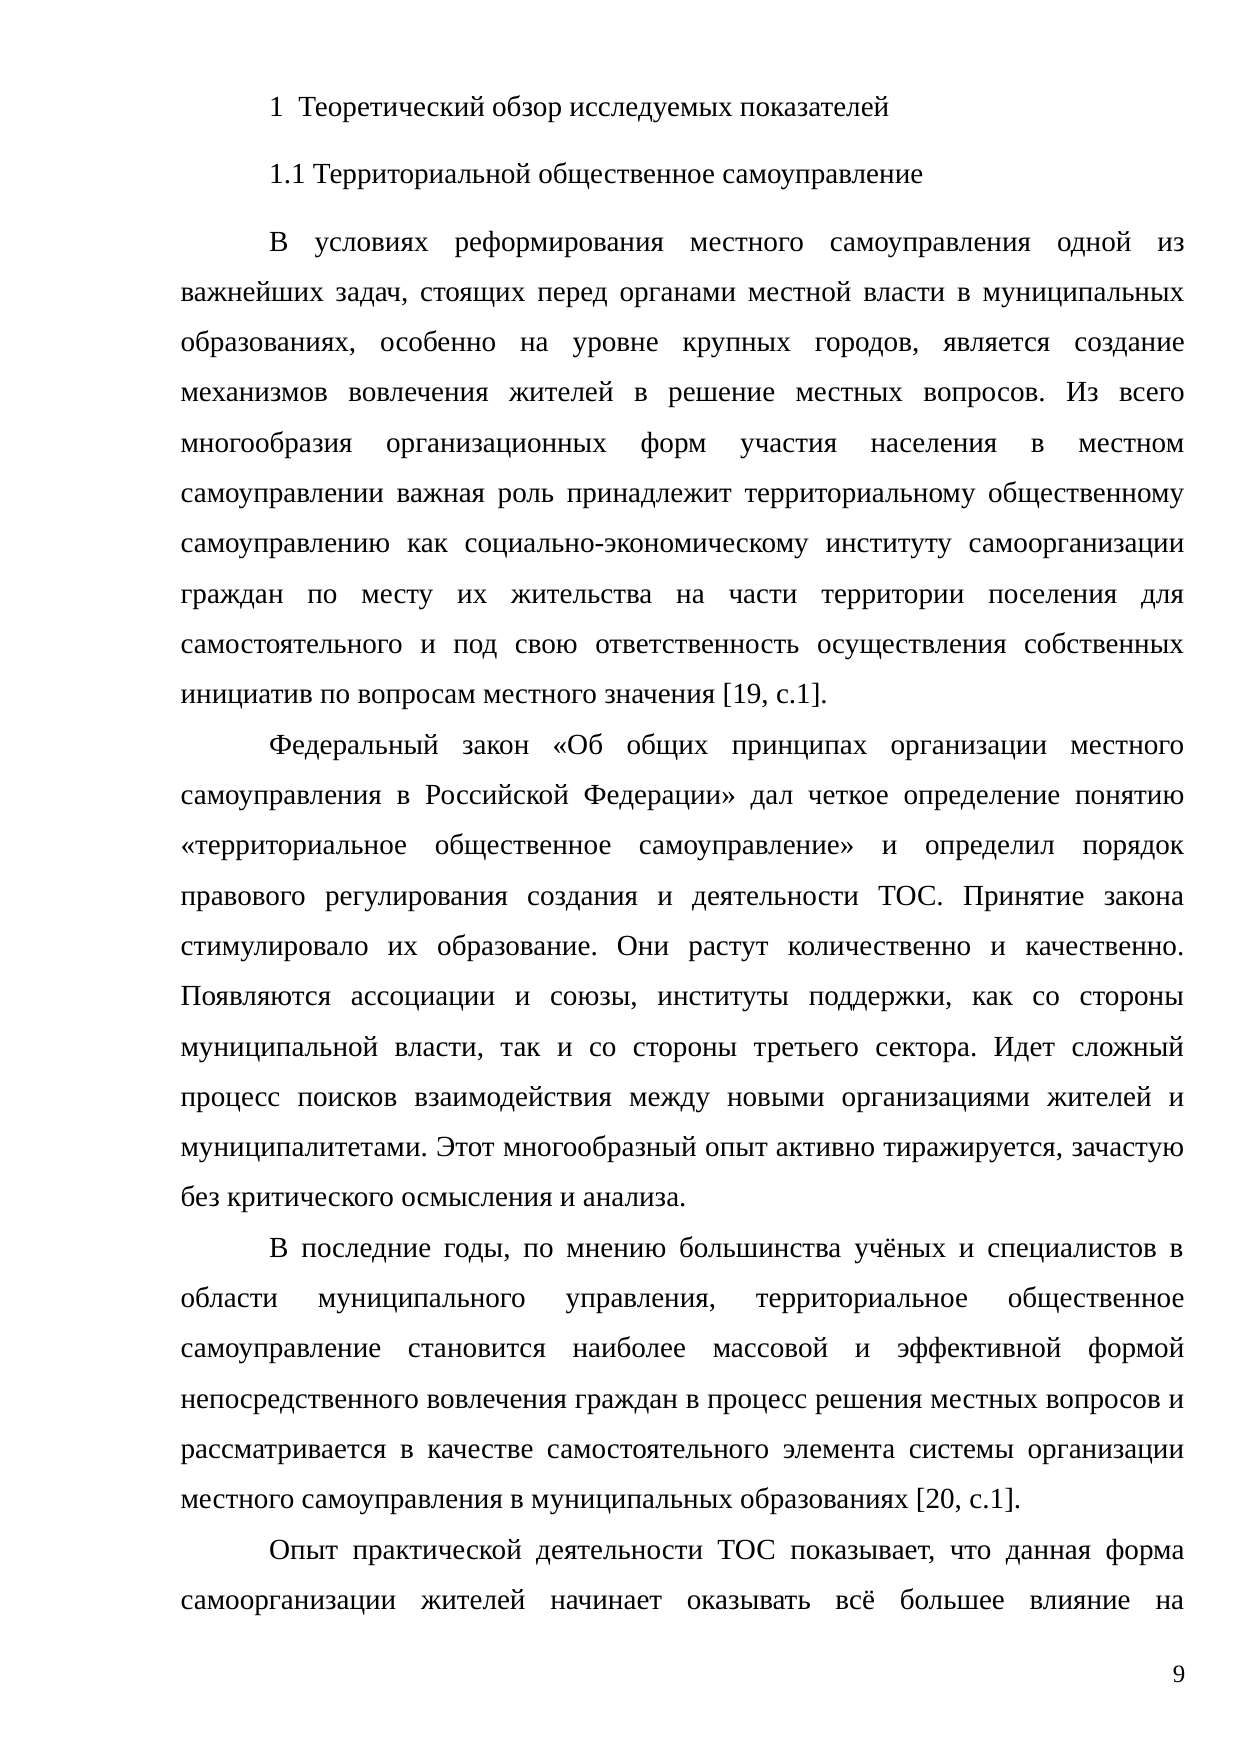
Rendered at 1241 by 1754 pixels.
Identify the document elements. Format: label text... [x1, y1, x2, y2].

text В последние годы, по мнению большинства учёных и специалистов в области муниципального управления, территориальное общественное самоуправление становится наиболее массовой и эффективной формой непосредственного вовлечения граждан в процесс решения местных вопросов и рассматривается в качестве самостоятельного элемента системы организации местного самоуправления в муниципальных образованиях [20, c.1]. [180, 1230, 1185, 1515]
text Опыт практической деятельности ТОС показывает, что данная форма самоорганизации жителей начинает оказывать всё большее влияние на [180, 1532, 1185, 1616]
text В условиях реформирования местного самоуправления одной из важнейших задач, стоящих перед органами местной власти в муниципальных образованиях, особенно на уровне крупных городов, является создание механизмов вовлечения жителей в решение местных вопросов. Из всего многообразия организационных форм участия населения в местном самоуправлении важная роль принадлежит территориальному общественному самоуправлению как социально-экономическому институту самоорганизации граждан по месту их жительства на части территории поселения для самостоятельного и под свою ответственность осуществления собственных инициатив по вопросам местного значения [19, с.1]. [180, 224, 1185, 710]
text 1.1 Территориальной общественное самоуправление [180, 157, 1185, 190]
text 1 Теоретический обзор исследуемых показателей [180, 89, 1185, 123]
text Федеральный закон «Об общих принципах организации местного самоуправления в Российской Федерации» дал четкое определение понятию «территориальное общественное самоуправление» и определил порядок правового регулирования создания и деятельности ТОС. Принятие закона стимулировало их образование. Они растут количественно и качественно. Появляются ассоциации и союзы, институты поддержки, как со стороны муниципальной власти, так и со стороны третьего сектора. Идет сложный процесс поисков взаимодействия между новыми организациями жителей и муниципалитетами. Этот многообразный опыт активно тиражируется, зачастую без критического осмысления и анализа. [180, 727, 1185, 1213]
